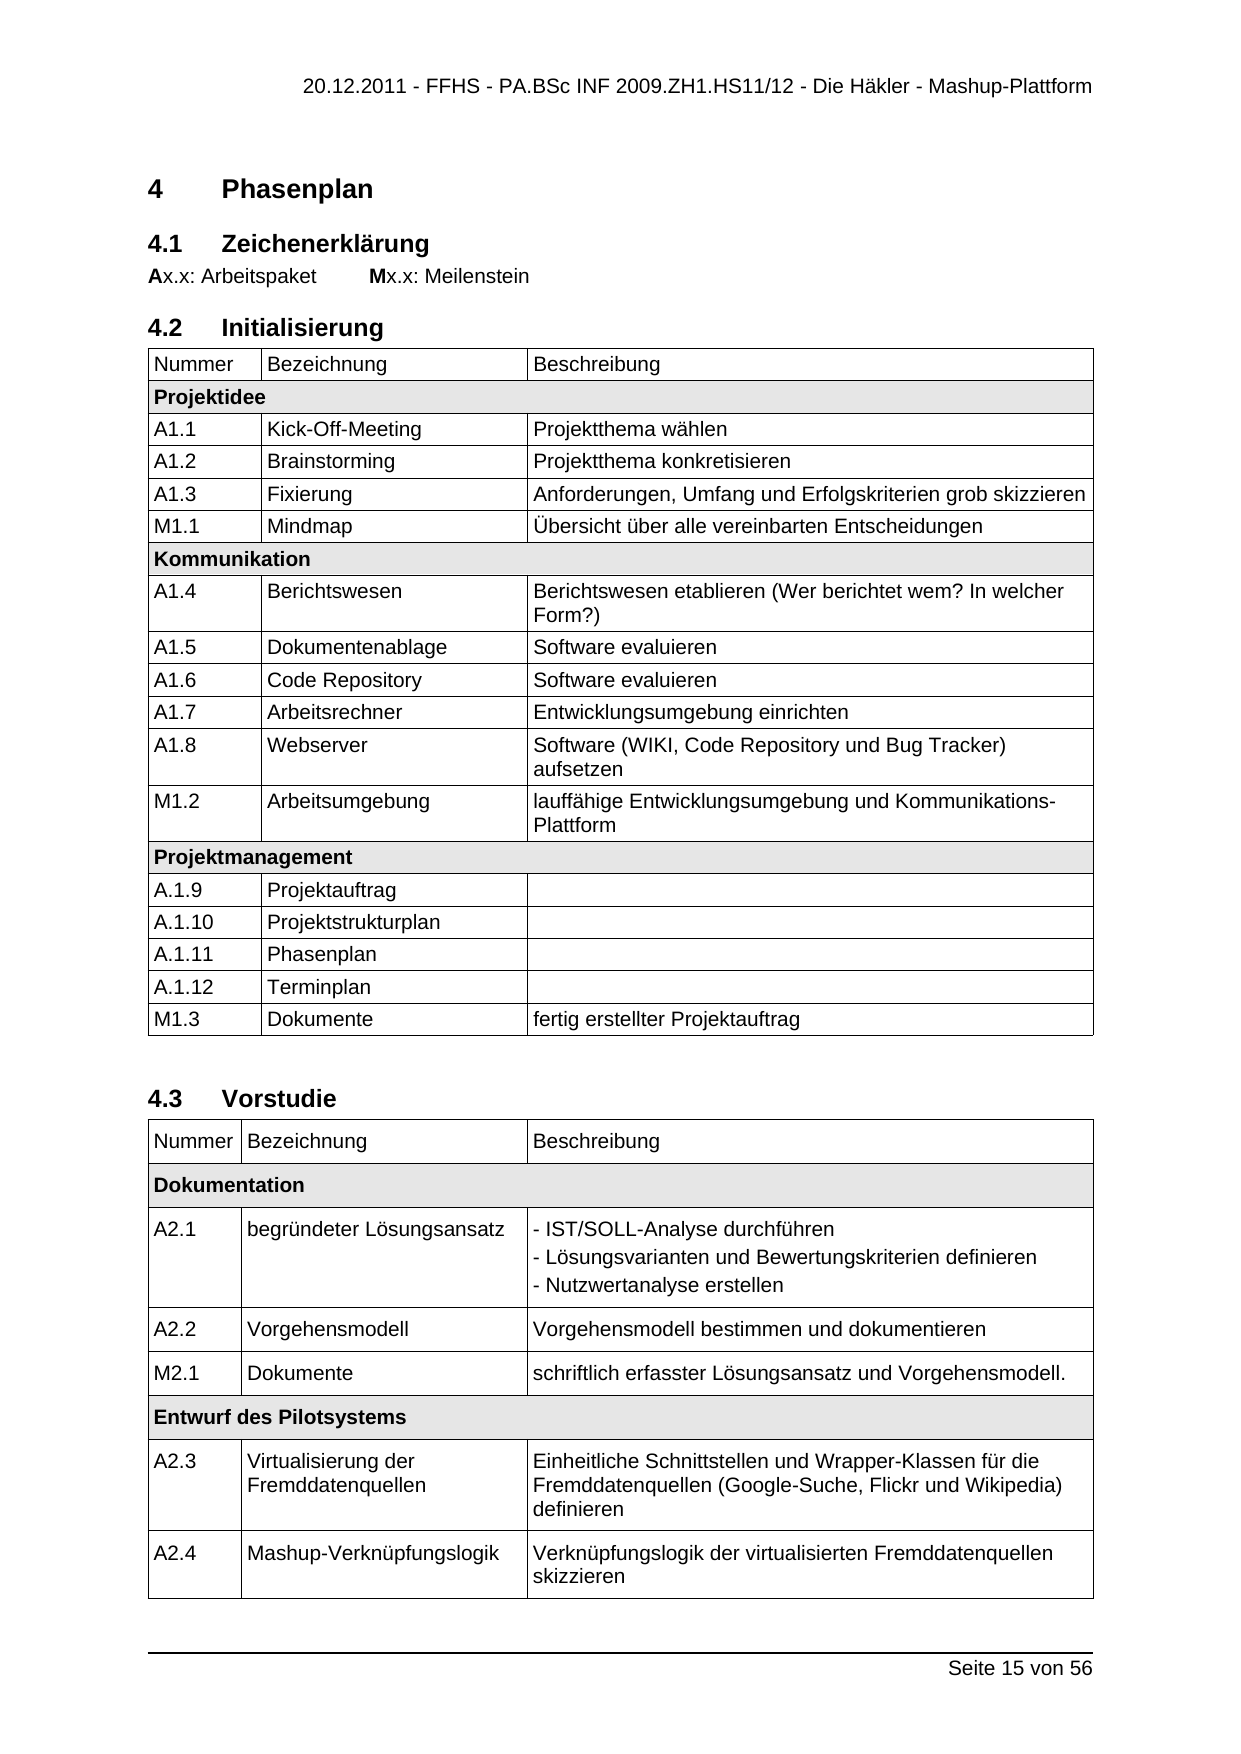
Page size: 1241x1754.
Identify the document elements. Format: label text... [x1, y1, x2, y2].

table_header Bezeichnung [262, 349, 527, 380]
table_header Beschreibung [528, 349, 1093, 380]
table_cell Projektstrukturplan [262, 907, 527, 938]
table_cell Software (WIKI, Code Repository und Bug Tracker) aufsetzen [528, 729, 1093, 784]
table_cell Fixierung [262, 479, 527, 510]
subtitle Vorstudie [148, 1084, 1093, 1113]
table_cell M2.1 [149, 1352, 241, 1395]
table_cell Projektauftrag [262, 874, 527, 906]
table_cell A.1.10 [149, 907, 261, 938]
table_cell Projektthema wählen [528, 414, 1093, 445]
table_cell [528, 874, 1093, 906]
table_cell - IST/SOLL-Analyse durchführen - Lösungsvarianten und Bewertungskriterien definieren - Nutzwertanalyse erstellen [528, 1208, 1093, 1307]
table_cell Vorgehensmodell bestimmen und dokumentieren [528, 1308, 1093, 1351]
subtitle Phasenplan [148, 173, 1093, 204]
table_cell Software evaluieren [528, 632, 1093, 663]
table_cell A1.6 [149, 664, 261, 696]
table_cell Mashup-Verknüpfungslogik [242, 1531, 527, 1598]
table_cell [528, 907, 1093, 938]
table_cell Vorgehensmodell [242, 1308, 527, 1351]
table_cell Brainstorming [262, 446, 527, 477]
table_cell [528, 939, 1093, 970]
table_cell A1.7 [149, 697, 261, 728]
table_cell A1.4 [149, 576, 261, 631]
table_cell Dokumente [262, 1004, 527, 1035]
table_cell Phasenplan [262, 939, 527, 970]
table_cell Webserver [262, 729, 527, 784]
table_cell Mindmap [262, 511, 527, 542]
table_cell Projektidee [149, 381, 1093, 413]
table_cell lauffähige Entwicklungsumgebung und Kommunikations-Plattform [528, 786, 1093, 841]
table_cell A1.5 [149, 632, 261, 663]
table_cell Projektthema konkretisieren [528, 446, 1093, 477]
table_cell Terminplan [262, 971, 527, 1003]
table_cell fertig erstellter Projektauftrag [528, 1004, 1093, 1035]
subtitle Initialisierung [148, 313, 1093, 342]
table_cell A2.4 [149, 1531, 241, 1598]
table_cell Berichtswesen [262, 576, 527, 631]
subtitle Zeichenerklärung [148, 229, 1093, 258]
table_cell A.1.9 [149, 874, 261, 906]
table_cell M1.2 [149, 786, 261, 841]
table_cell Entwicklungsumgebung einrichten [528, 697, 1093, 728]
table_cell Dokumente [242, 1352, 527, 1395]
table_cell A1.2 [149, 446, 261, 477]
table_cell A1.1 [149, 414, 261, 445]
table_cell Dokumentation [149, 1164, 1093, 1207]
table_cell Arbeitsumgebung [262, 786, 527, 841]
table_cell Arbeitsrechner [262, 697, 527, 728]
table_header Nummer [149, 349, 261, 380]
table_cell A.1.11 [149, 939, 261, 970]
table_cell Verknüpfungslogik der virtualisierten Fremddatenquellen skizzieren [528, 1531, 1093, 1598]
table_cell A2.2 [149, 1308, 241, 1351]
table_cell A2.3 [149, 1440, 241, 1530]
table_cell Einheitliche Schnittstellen und Wrapper-Klassen für die Fremddatenquellen (Google-Suche, Flickr und Wikipedia) definieren [528, 1440, 1093, 1530]
table_cell Übersicht über alle vereinbarten Entscheidungen [528, 511, 1093, 542]
table_cell A.1.12 [149, 971, 261, 1003]
table_cell M1.1 [149, 511, 261, 542]
table_cell A1.3 [149, 479, 261, 510]
table_cell [528, 971, 1093, 1003]
table_cell Berichtswesen etablieren (Wer berichtet wem? In welcher Form?) [528, 576, 1093, 631]
table_cell Dokumentenablage [262, 632, 527, 663]
table_cell schriftlich erfasster Lösungsansatz und Vorgehensmodell. [528, 1352, 1093, 1395]
text Ax.x: Arbeitspaket Mx.x: Meilenstein [148, 264, 1093, 288]
table_cell A2.1 [149, 1208, 241, 1307]
table_cell Code Repository [262, 664, 527, 696]
table_cell A1.8 [149, 729, 261, 784]
table_cell M1.3 [149, 1004, 261, 1035]
table_cell Software evaluieren [528, 664, 1093, 696]
table_cell Entwurf des Pilotsystems [149, 1396, 1093, 1439]
table_header Beschreibung [528, 1120, 1093, 1163]
table_cell Projektmanagement [149, 842, 1093, 873]
table_header Nummer [149, 1120, 241, 1163]
table_cell begründeter Lösungsansatz [242, 1208, 527, 1307]
table_cell Kommunikation [149, 543, 1093, 574]
table_cell Virtualisierung der Fremddatenquellen [242, 1440, 527, 1530]
table_cell Anforderungen, Umfang und Erfolgskriterien grob skizzieren [528, 479, 1093, 510]
table_cell Kick-Off-Meeting [262, 414, 527, 445]
table_header Bezeichnung [242, 1120, 527, 1163]
